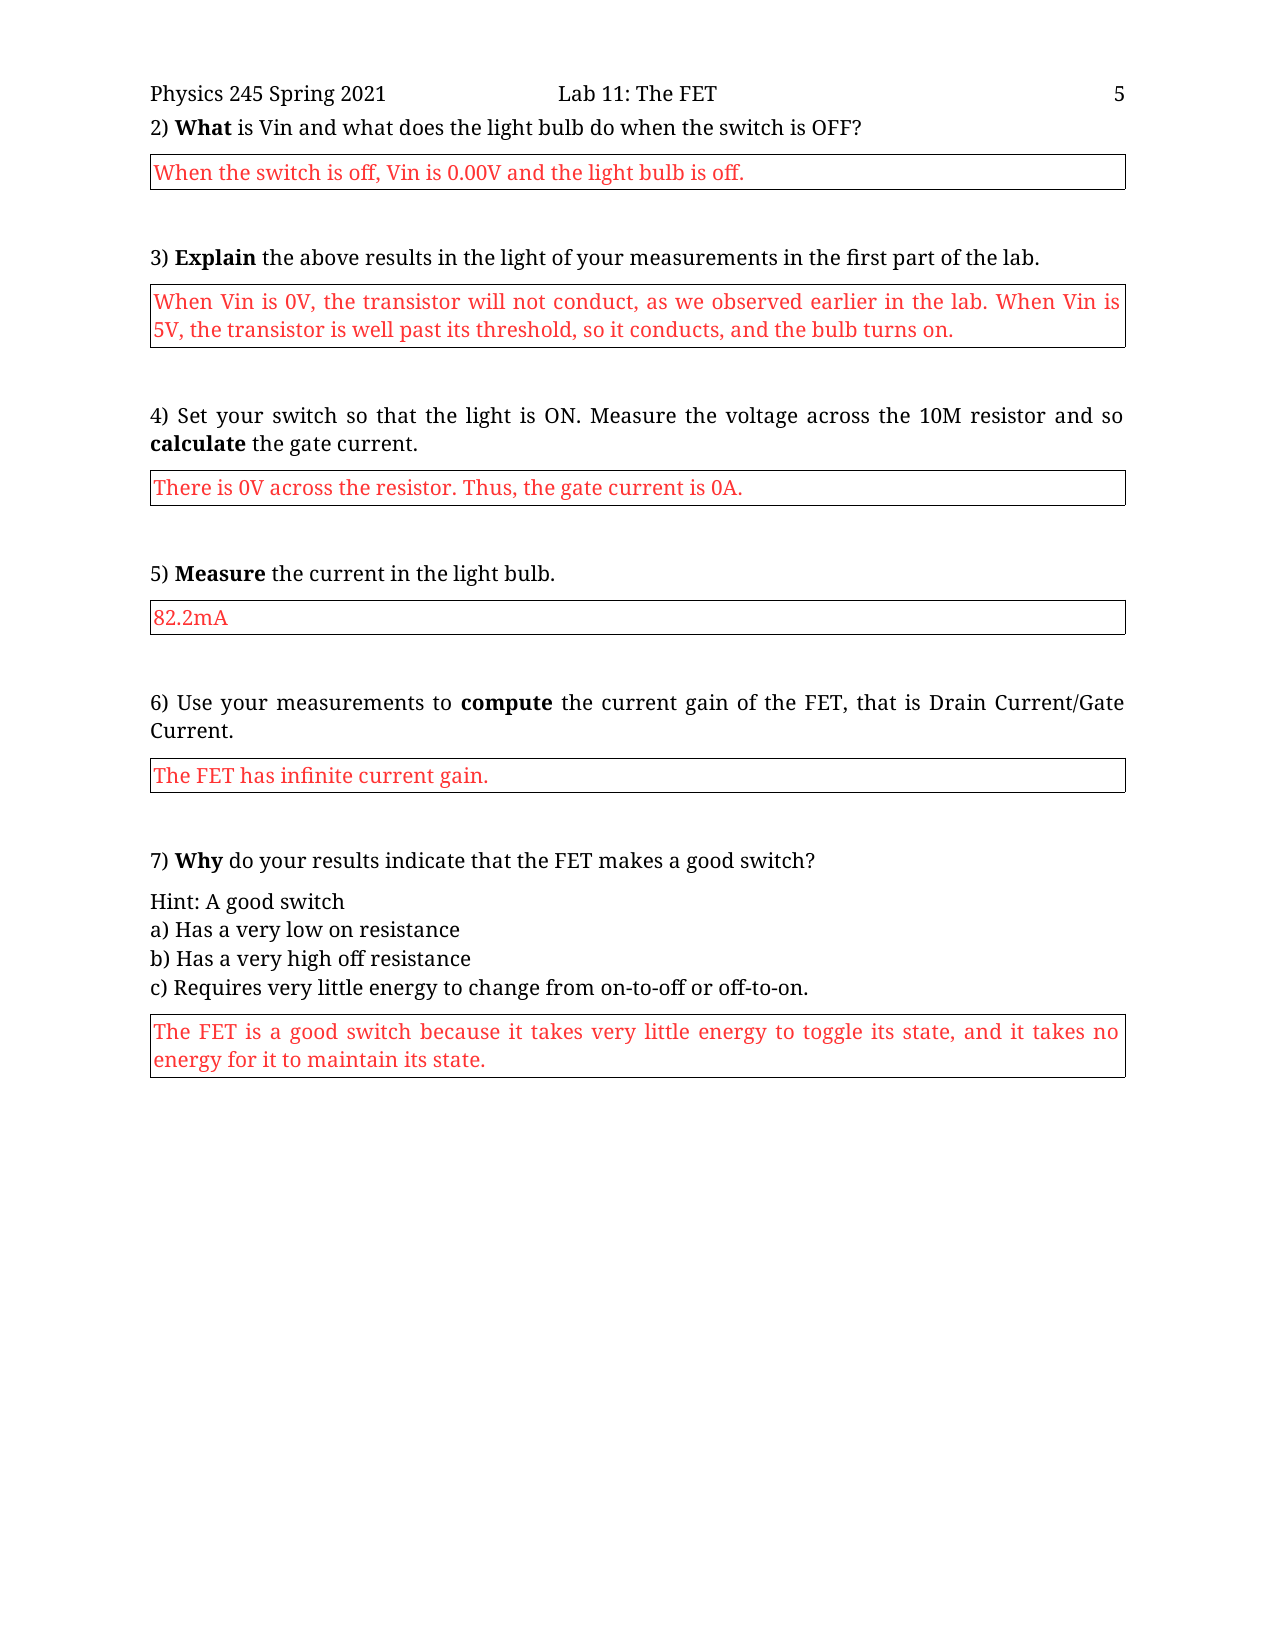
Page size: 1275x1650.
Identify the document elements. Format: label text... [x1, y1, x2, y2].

text 2) What is Vin and what does the light bulb do when the switch is OFF? [150, 113, 1125, 142]
text Hint: A good switch a) Has a very low on resistance b) Has a very high off resistance c) Requires very little energy to change from on-to-off or off-to-on. [150, 887, 1125, 1001]
text 7) Why do your results indicate that the FET makes a good switch? [150, 846, 1125, 874]
text There is 0V across the resistor. Thus, the gate current is 0A. [151, 471, 1125, 505]
text When Vin is 0V, the transistor will not conduct, as we observed earlier in the lab. When Vin is 5V, the transistor is well past its threshold, so it conducts, and the bulb turns on. [151, 285, 1125, 347]
text The FET has infinite current gain. [151, 759, 1125, 792]
text The FET is a good switch because it takes very little energy to toggle its state, and it takes no energy for it to maintain its state. [151, 1015, 1125, 1077]
text 4) Set your switch so that the light is ON. Measure the voltage across the 10M resistor and so calculate the gate current. [150, 401, 1125, 458]
text 3) Explain the above results in the light of your measurements in the first part of the lab. [150, 243, 1125, 271]
text 5) Measure the current in the light bulb. [150, 558, 1125, 587]
text When the switch is off, Vin is 0.00V and the light bulb is off. [151, 155, 1125, 189]
text 82.2mA [151, 601, 1125, 634]
text 6) Use your measurements to compute the current gain of the FET, that is Drain Current/Gate Current. [150, 688, 1125, 745]
